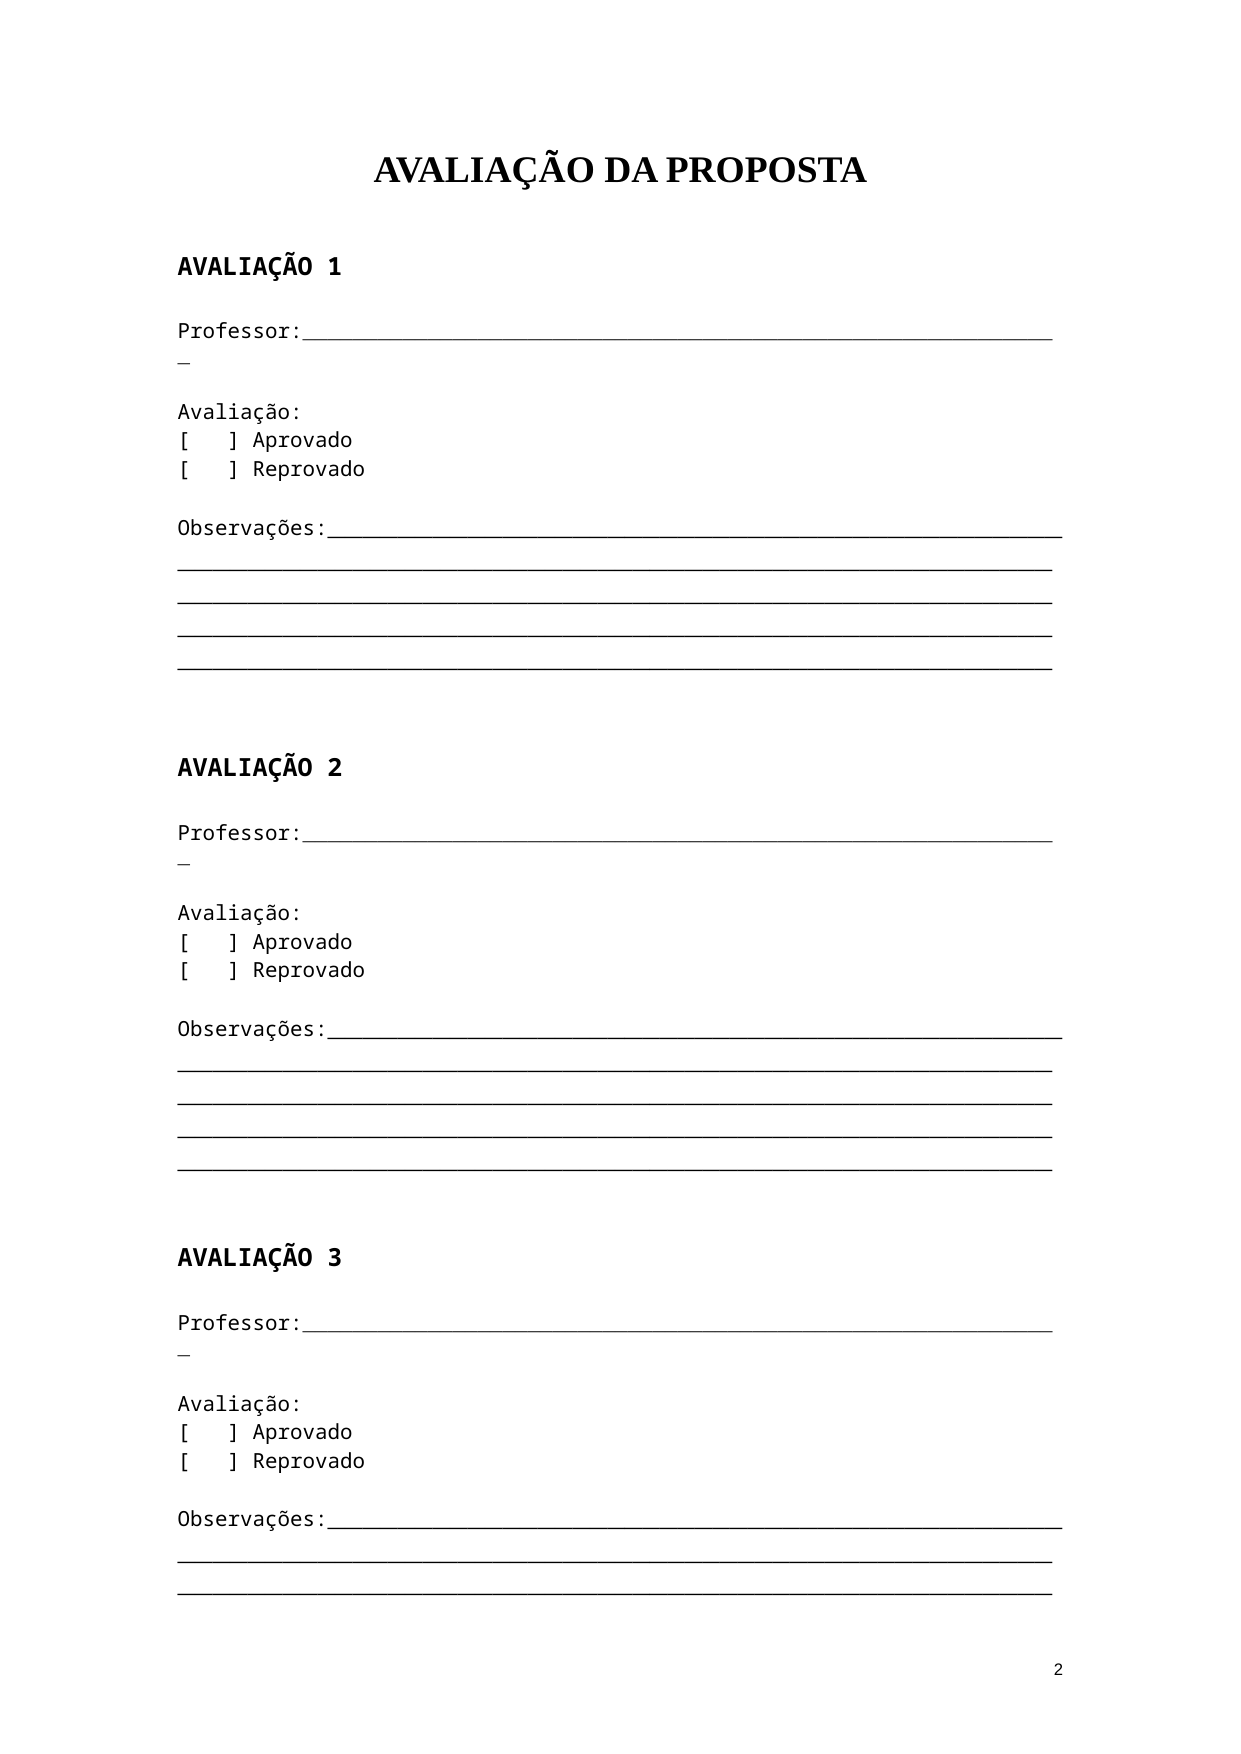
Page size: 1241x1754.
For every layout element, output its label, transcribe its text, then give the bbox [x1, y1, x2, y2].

text Professor:_____________________________________________________________ [177, 818, 1063, 870]
text [ ] Aprovado [177, 426, 1063, 454]
text Avaliação: [177, 397, 1063, 426]
text Avaliação: [177, 1389, 1063, 1417]
text AVALIAÇÃO DA PROPOSTA [177, 148, 1063, 191]
text AVALIAÇÃO 2 [177, 750, 1063, 784]
text Observações:__________________________________________________________________________________________________________________________________________________________________________________________________________________________________________________ [177, 1012, 1063, 1177]
text Avaliação: [177, 898, 1063, 927]
text Professor:_____________________________________________________________ [177, 1308, 1063, 1360]
text Observações:______________________________________________________________________________________________________________________________________________ [177, 1503, 1063, 1602]
text Observações:__________________________________________________________________________________________________________________________________________________________________________________________________________________________________________________ [177, 511, 1063, 676]
text [ ] Aprovado [177, 927, 1063, 955]
text [ ] Aprovado [177, 1417, 1063, 1446]
text AVALIAÇÃO 1 [177, 248, 1063, 282]
text AVALIAÇÃO 3 [177, 1240, 1063, 1274]
text [ ] Reprovado [177, 955, 1063, 984]
text [ ] Reprovado [177, 454, 1063, 482]
text Professor:_____________________________________________________________ [177, 316, 1063, 369]
text [ ] Reprovado [177, 1446, 1063, 1474]
